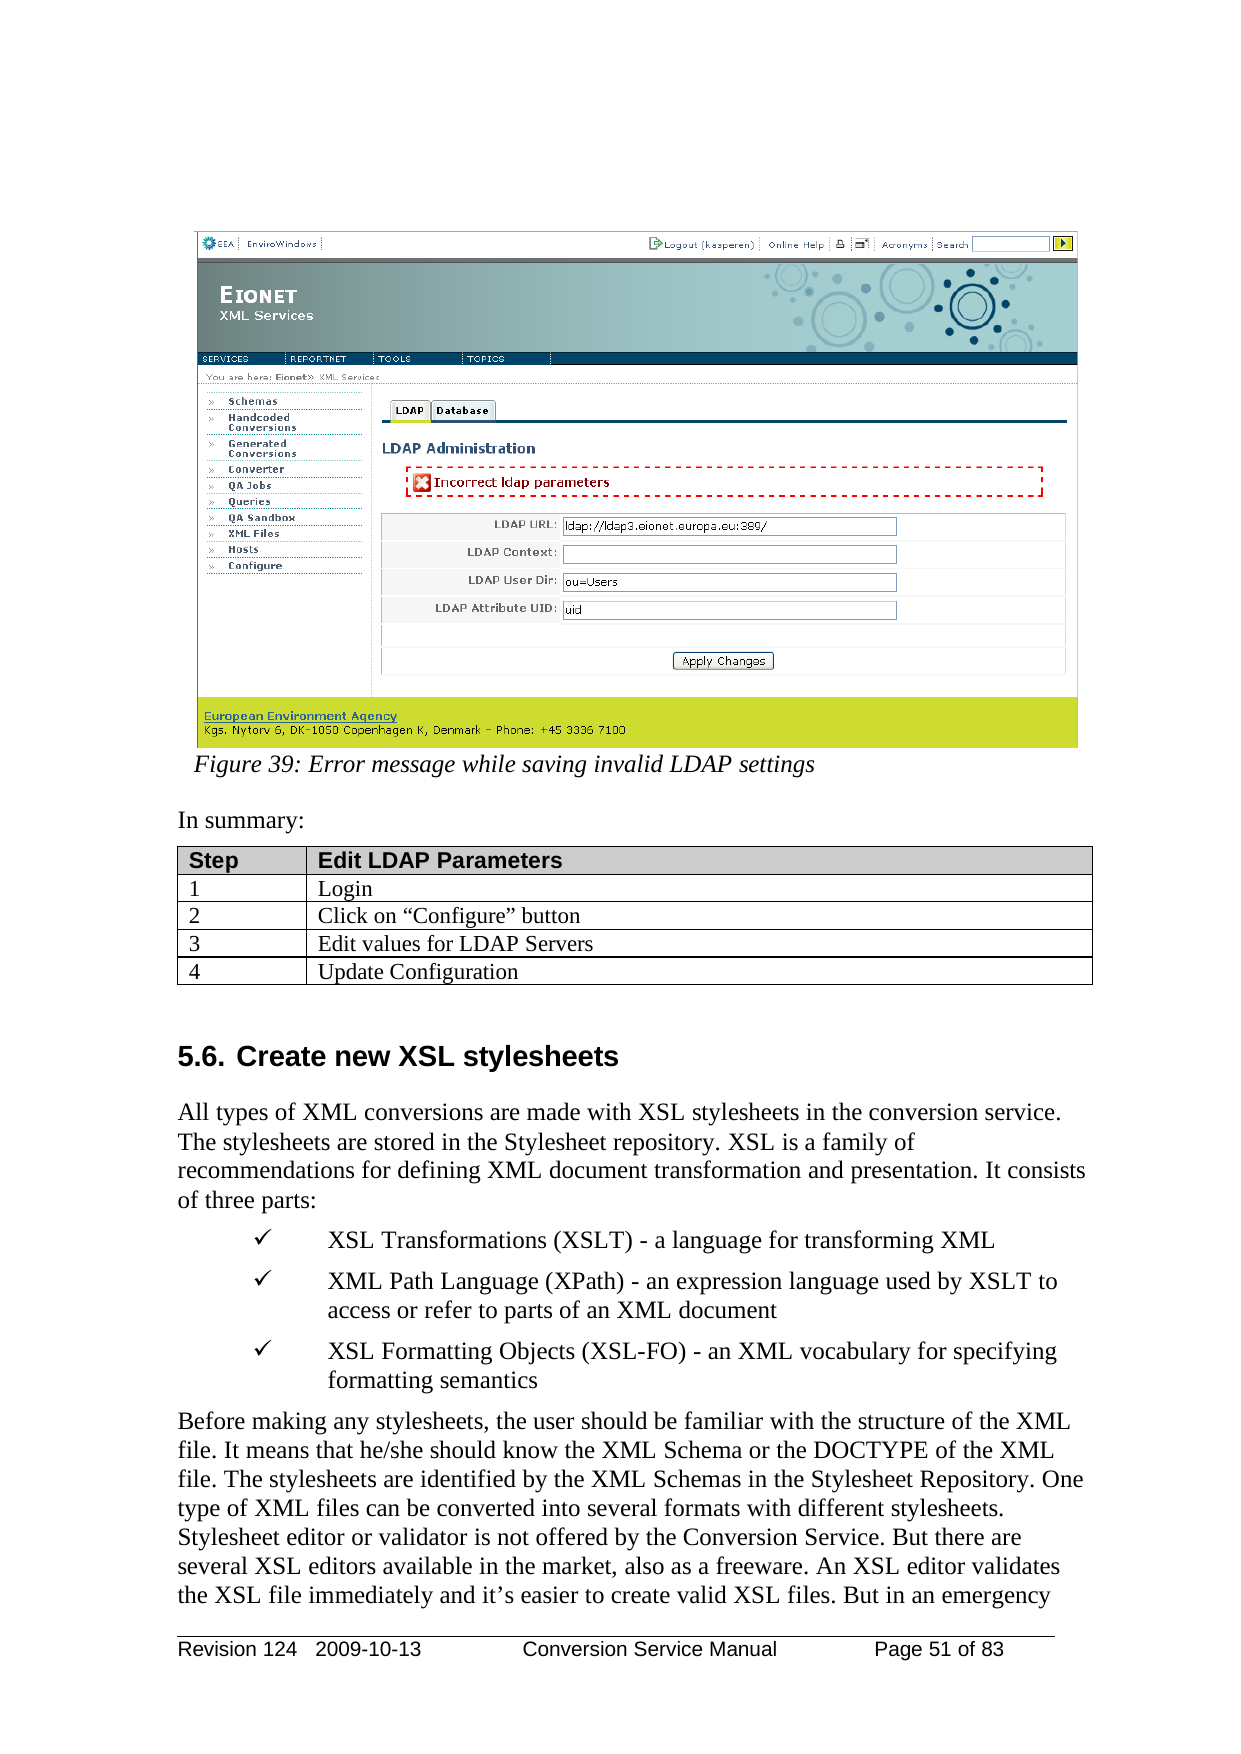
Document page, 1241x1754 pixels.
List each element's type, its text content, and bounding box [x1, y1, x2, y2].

text Before making any stylesheets, the user should be familiar with the structure of the XML file. It means that he/she should know the XML Schema or the DOCTYPE of the XML file. The stylesheets are identified by the XML Schemas in the Stylesheet Repository. One type of XML files can be converted into several formats with different stylesheets. Stylesheet editor or validator is not offered by the Conversion Service. But there are several XSL editors available in the market, also as a freeware. An XSL editor validates the XSL file immediately and it’s easier to create valid XSL files. But in an emergency [177, 1406, 1092, 1609]
table_cell 2 [178, 902, 306, 929]
table_cell Click on “Configure” button [307, 902, 1092, 929]
table_header Step [178, 847, 306, 874]
list XML Path Language (XPath) - an expression language used by XSLT to access or refer to parts of an XML document [252, 1266, 1092, 1324]
text In summary: [177, 805, 1092, 834]
table_cell 3 [178, 930, 306, 956]
table_cell Login [307, 875, 1092, 901]
table_cell 1 [178, 875, 306, 901]
text All types of XML conversions are made with XSL stylesheets in the conversion service. The stylesheets are stored in the Stylesheet repository. XSL is a family of recommendations for defining XML document transformation and presentation. It consists of three parts: [177, 1097, 1092, 1213]
table_header Edit LDAP Parameters [307, 847, 1092, 874]
table_cell Update Configuration [307, 958, 1092, 984]
list XSL Transformations (XSLT) - a language for transforming XML [252, 1225, 1092, 1254]
table_cell 4 [178, 958, 306, 984]
list XSL Formatting Objects (XSL-FO) - an XML vocabulary for specifying formatting semantics [252, 1336, 1092, 1394]
table_cell Edit values for LDAP Servers [307, 930, 1092, 956]
subtitle Create new XSL stylesheets [177, 1039, 1092, 1072]
text Figure 39: Error message while saving invalid LDAP settings [194, 750, 1077, 778]
